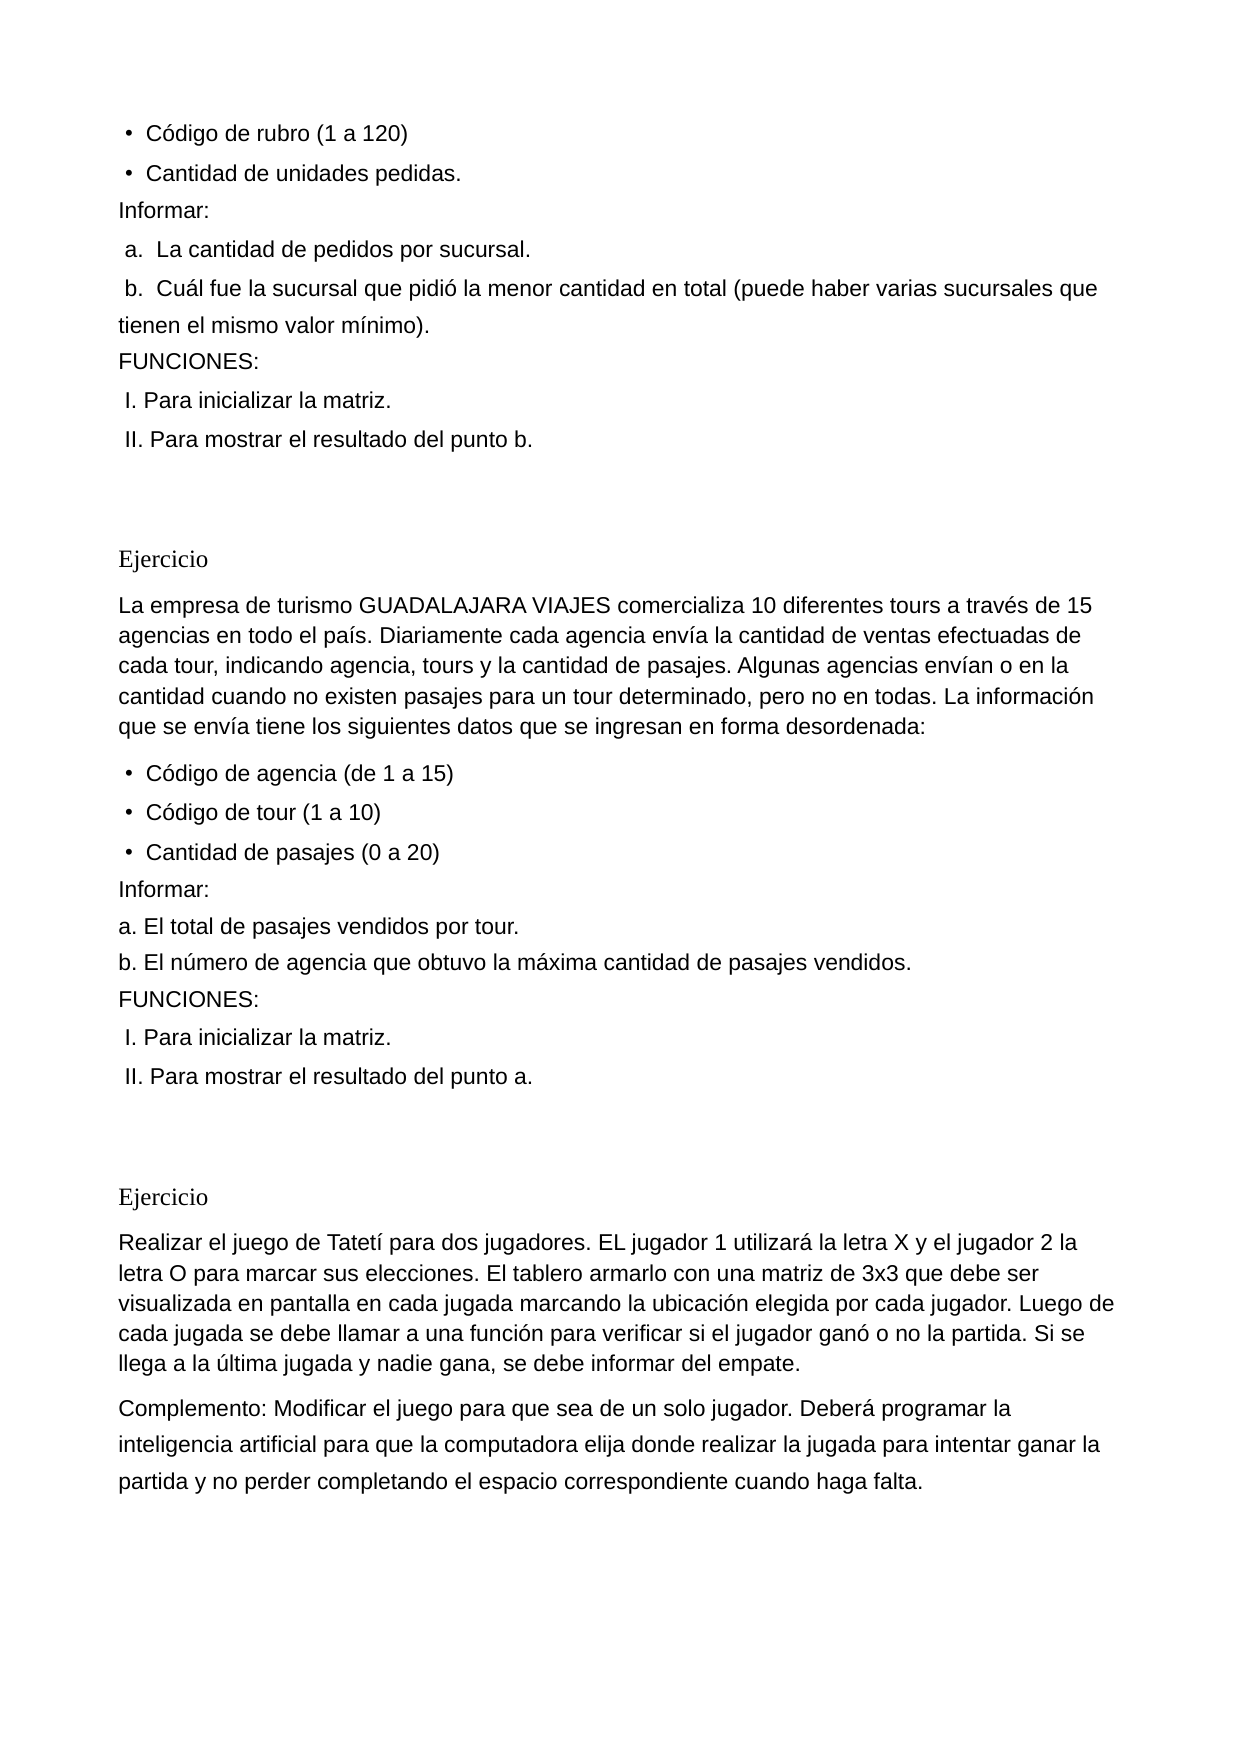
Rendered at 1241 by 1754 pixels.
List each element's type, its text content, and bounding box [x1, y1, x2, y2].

text I. Para inicializar la matriz. [118, 385, 1122, 413]
text • Código de agencia (de 1 a 15) [118, 758, 1122, 786]
text • Cantidad de unidades pedidas. [118, 158, 1122, 186]
text Realizar el juego de Tatetí para dos jugadores. EL jugador 1 utilizará la letra X y el jugador 2 la letra O para marcar sus elecciones. El tablero armarlo con una matriz de 3x3 que debe ser visualizada en pantalla en cada jugada marcando la ubicación elegida por cada jugador. Luego de cada jugada se debe llamar a una función para verificar si el jugador ganó o no la partida. Si se llega a la última jugada y nadie gana, se debe informar del empate. [118, 1229, 1122, 1376]
text II. Para mostrar el resultado del punto b. [118, 424, 1122, 453]
text a. La cantidad de pedidos por sucursal. [118, 234, 1122, 262]
text a. El total de pasajes vendidos por tour. [118, 913, 1122, 939]
text Informar: [118, 876, 1122, 903]
text b. El número de agencia que obtuvo la máxima cantidad de pasajes vendidos. [118, 949, 1122, 976]
text FUNCIONES: [118, 348, 1122, 375]
text b. Cuál fue la sucursal que pidió la menor cantidad en total (puede haber varias sucursales que tienen el mismo valor mínimo). [118, 273, 1122, 338]
text Complemento: Modificar el juego para que sea de un solo jugador. Deberá programar la inteligencia artificial para que la computadora elija donde realizar la jugada para intentar ganar la partida y no perder completando el espacio correspondiente cuando haga falta. [118, 1395, 1122, 1494]
text • Cantidad de pasajes (0 a 20) [118, 837, 1122, 866]
text I. Para inicializar la matriz. [118, 1022, 1122, 1051]
text Ejercicio [118, 1182, 1122, 1210]
text FUNCIONES: [118, 986, 1122, 1012]
text Ejercicio [118, 544, 1122, 573]
text • Código de rubro (1 a 120) [118, 118, 1122, 147]
text II. Para mostrar el resultado del punto a. [118, 1061, 1122, 1090]
text • Código de tour (1 a 10) [118, 797, 1122, 826]
text La empresa de turismo GUADALAJARA VIAJES comercializa 10 diferentes tours a través de 15 agencias en todo el país. Diariamente cada agencia envía la cantidad de ventas efectuadas de cada tour, indicando agencia, tours y la cantidad de pasajes. Algunas agencias envían o en la cantidad cuando no existen pasajes para un tour determinado, pero no en todas. La información que se envía tiene los siguientes datos que se ingresan en forma desordenada: [118, 592, 1122, 739]
text Informar: [118, 197, 1122, 224]
